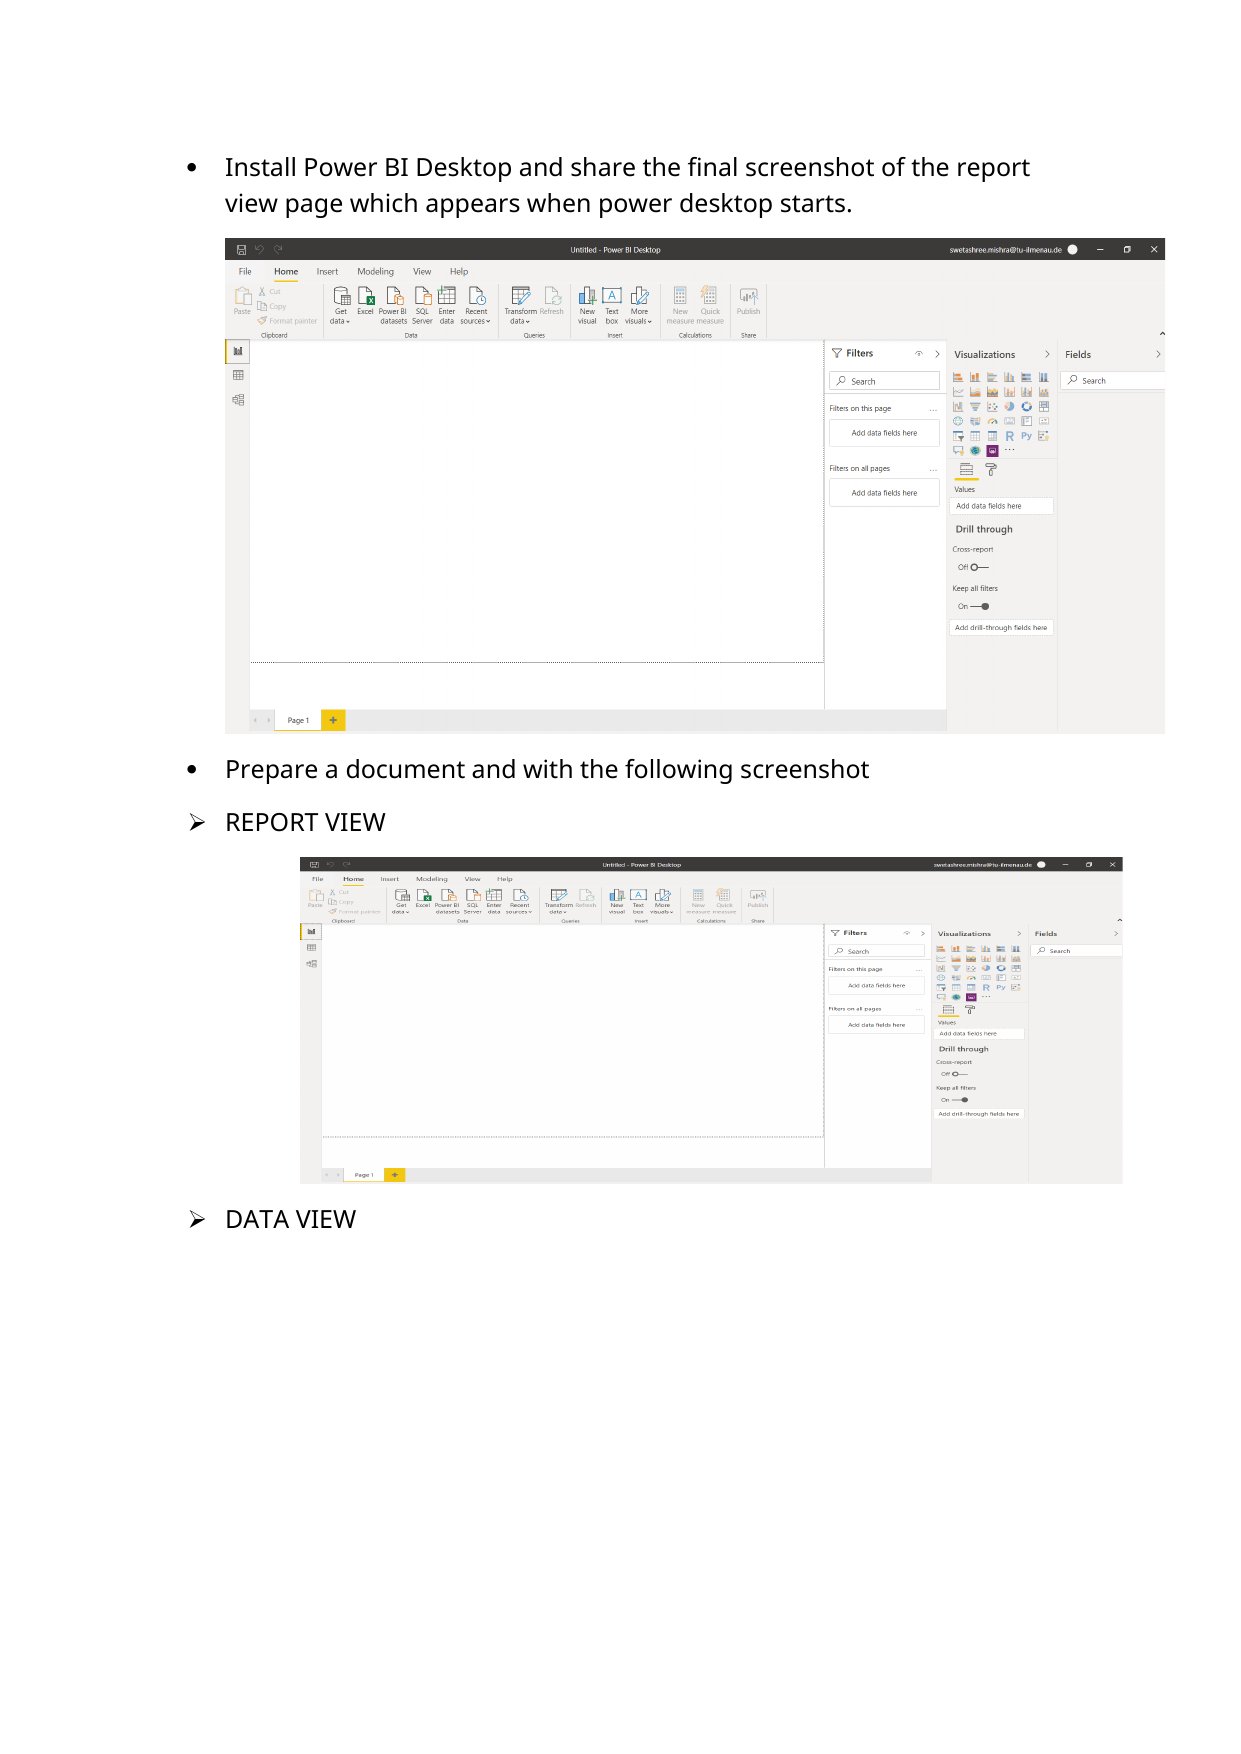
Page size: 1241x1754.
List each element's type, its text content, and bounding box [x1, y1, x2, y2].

list REPORT VIEW [187, 805, 1090, 839]
list Prepare a document and with the following screenshot [187, 752, 1090, 786]
list Install Power BI Desktop and share the final screenshot of the report view page which appears when power desktop starts. [187, 150, 1090, 220]
list DATA VIEW [187, 1202, 1090, 1236]
